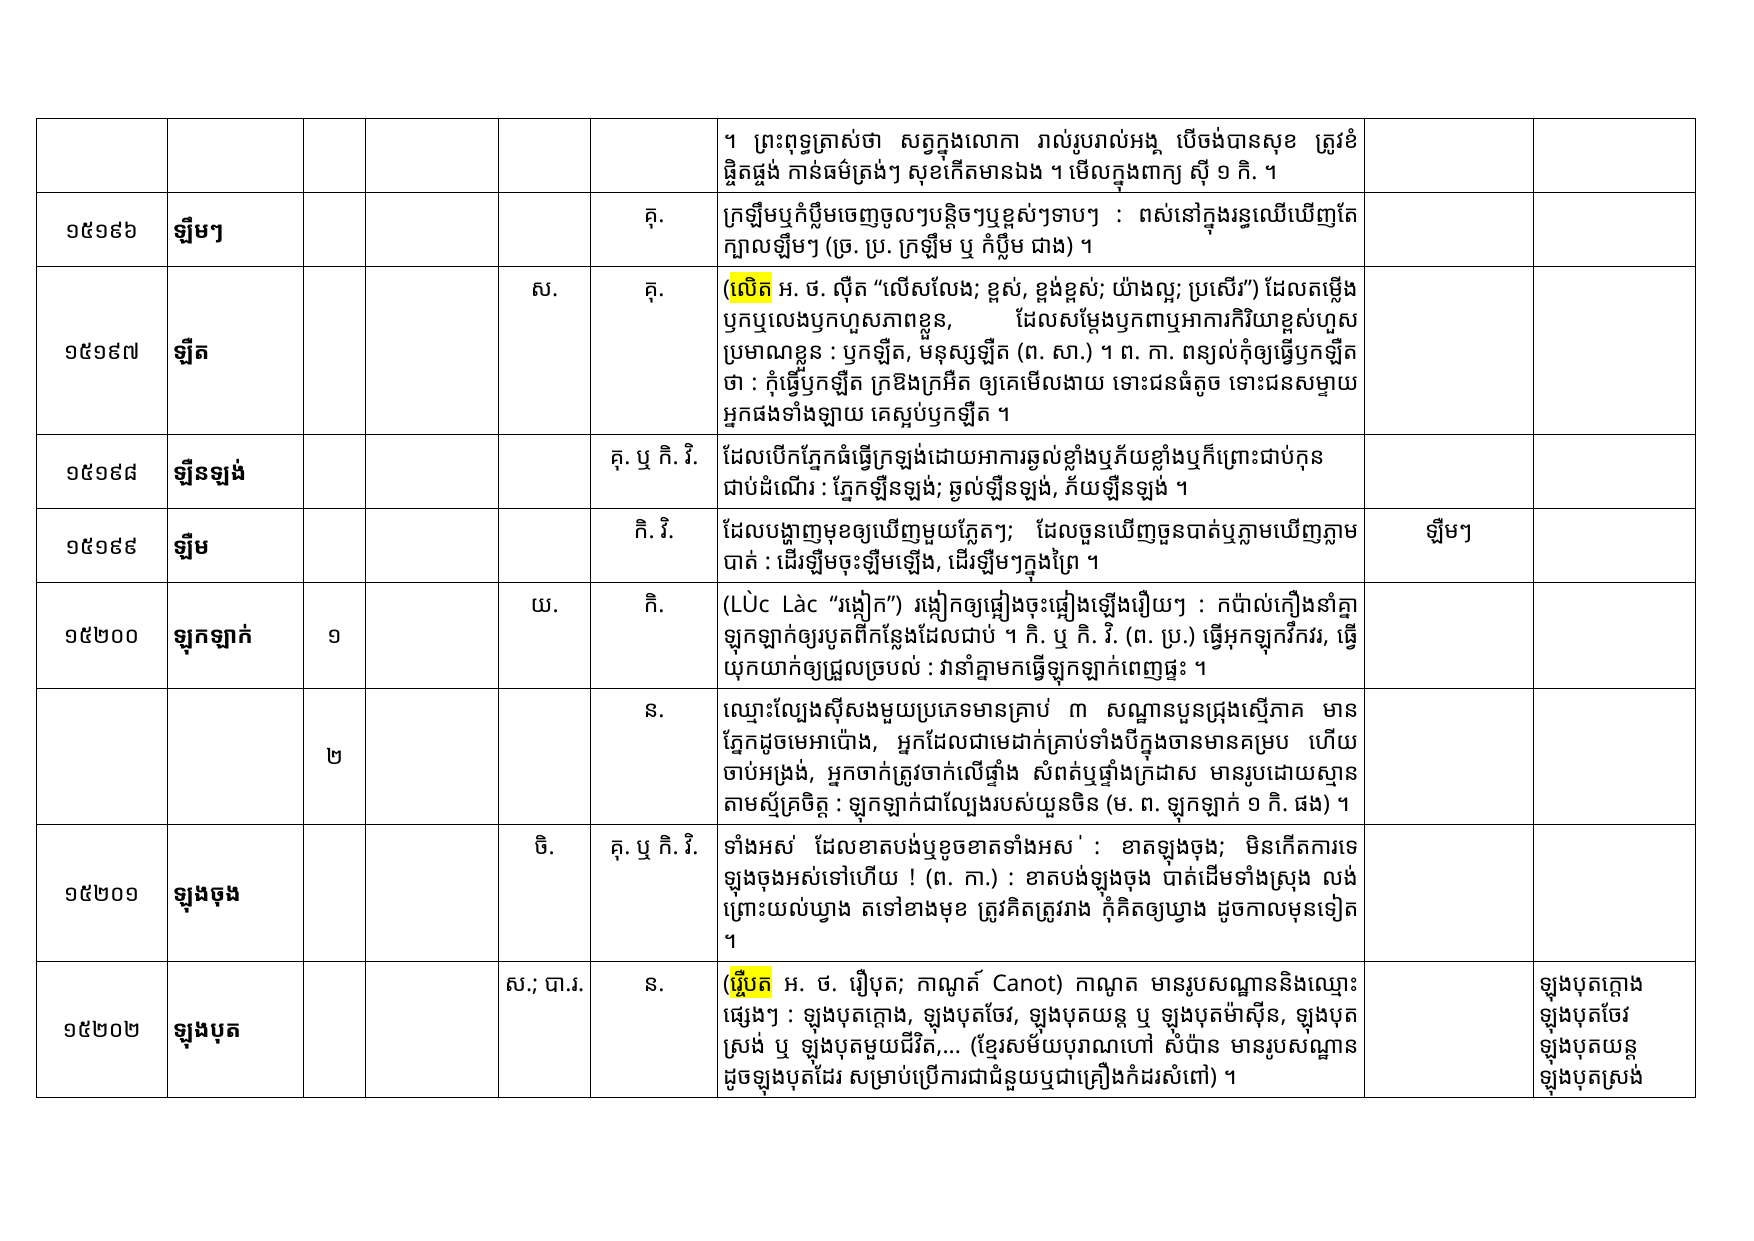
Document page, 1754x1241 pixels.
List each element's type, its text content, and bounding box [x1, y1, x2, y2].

table_cell [366, 962, 498, 1097]
table_cell [1534, 509, 1695, 582]
table_cell ឡឹម​ៗ [168, 193, 303, 266]
table_cell ន. [591, 962, 717, 1097]
table_cell [1534, 267, 1695, 434]
table_cell [1534, 119, 1695, 192]
table_cell [499, 435, 590, 508]
table_cell [366, 689, 498, 824]
table_cell [591, 119, 717, 192]
table_cell ឡឺត [168, 267, 303, 434]
table_cell ទាំងអស់ ដែល​ខាត​បង់​ឬ​ខូច​ខាត​ទាំងអស់ : ខាត​ឡុងចុង; មិន​កើត​ការ​ទេ​ឡុងចុង​អស់​ទៅ​ហើយ ! (ព. កា.) : ខាត​បង់​ឡុងចុង បាត់​ដើម​ទាំង​ស្រុង លង់​ព្រោះ​យល់​ឃ្វាង ត​ទៅ​ខាង​មុខ ត្រូវ​គិត​ត្រូវ​រាង កុំ​គិត​ឲ្យ​ឃ្វាង ដូច​កាល​មុន​ទៀត ។ [718, 825, 1364, 961]
table_cell ឡុងចុង [168, 825, 303, 961]
table_cell [366, 435, 498, 508]
table_cell ឡុកឡាក់ [168, 583, 303, 687]
table_cell យ. [499, 583, 590, 687]
table_cell [304, 825, 365, 961]
table_cell [366, 825, 498, 961]
table_cell [1534, 193, 1695, 266]
table_cell គុ. ឬ កិ. វិ. [591, 435, 717, 508]
table_cell [366, 583, 498, 687]
table_cell ១៥១៩៨ [37, 435, 167, 508]
table_cell ស. [499, 267, 590, 434]
table_cell [37, 119, 167, 192]
table_cell លួច​កិប​បន្លំ​លាក់​ទុក​ខ្លះ, កិប​បំបាត់​យក​ខ្លះ : ឡឹប​ប្រាក់​រាជការ, ឡឹប​ប្រាក់​ពន្ធ និយាយ​ថា ស៊ី​ឡឹប ក៏​បាន (ព. កា.) : កុំ​ប្រើ​កល​ឡឹប លៃលក​កាញ់​កិប បំបាត់​បំបែរ យើង​កើត​ជា​មនុស្ស ស្រី​ប្រុស​ជាតិ​ខ្មែរ ដឹង​ខុស​ត្រូវ​ដែរ ត្រូវ​កាន់​ទៀង​ត្រង់ ។ ព្រះ​ពុទ្ធ​ត្រាស់​ថា សត្វ​ក្នុង​លោកា រាល់​រូប​រាល់​អង្គ បើ​ចង់​បាន​សុខ ត្រូវ​ខំ​ផ្ចិតផ្ចង់ កាន់​ធម៌​ត្រង់​ៗ សុខ​កើត​មាន​ឯង ។ មើល​ក្នុង​ពាក្យ ស៊ី ១ កិ. ។ [718, 119, 1364, 192]
table_cell [1365, 119, 1533, 192]
table_cell [1365, 267, 1533, 434]
table_cell [1534, 583, 1695, 687]
table_cell [1534, 825, 1695, 961]
table_cell [304, 119, 365, 192]
table_cell (រ្ចេឺបត អ. ថ. រឿបុត; កាណូត៍ Canot) កាណូត មាន​រូប​សណ្ឋាន​និង​ឈ្មោះ​ផ្សេង​ៗ : ឡុងបុត​ក្ដោង, ឡុងបុត​ចែវ, ឡុងបុត​យន្ត ឬ ឡុងបុត​ម៉ាស៊ីន, ឡុងបុត​ស្រង់ ឬ ឡុងបុត​មួយ​ជីវិត,... (ខ្មែរ​សម័យ​បុរាណ​ហៅ សំប៉ាន មាន​រូប​សណ្ឋាន​ដូច​ឡុងបុត​ដែរ សម្រាប់​ប្រើ​ការ​ជា​ជំនួយ​ឬ​ជា​គ្រឿង​កំដរ​សំពៅ) ។ [718, 962, 1364, 1097]
table_cell [304, 193, 365, 266]
table_cell ១៥២០០ [37, 583, 167, 687]
table_cell គុ. ឬ កិ. វិ. [591, 825, 717, 961]
table_cell ១៥២០១ [37, 825, 167, 961]
table_cell [168, 119, 303, 192]
table_cell ដែល​បើក​ភ្នែក​ធំ​ធ្វើ​ក្រឡង់​ដោយ​អាការ​ឆ្ងល់​ខ្លាំង​ឬ​ភ័យ​ខ្លាំង​ឬ​ក៏​ព្រោះ​ជាប់​កុន​ជាប់​ដំណើរ : ភ្នែក​ឡឺនឡង់; ឆ្ងល់​ឡឺនឡង់, ភ័យ​ឡឺនឡង់ ។ [718, 435, 1364, 508]
table_cell [1365, 583, 1533, 687]
table_cell [168, 689, 303, 824]
table_cell គុ. [591, 193, 717, 266]
table_cell ឡុងបុត​ក្ដោង ឡុងបុត​ចែវ ឡុងបុត​យន្ត ឡុងបុត​ស្រង់ [1534, 962, 1695, 1097]
table_cell [499, 193, 590, 266]
table_cell [1534, 435, 1695, 508]
table_cell ឡឺនឡង់ [168, 435, 303, 508]
table_cell [304, 267, 365, 434]
table_cell ១៥១៩៦ [37, 193, 167, 266]
table_cell ដែល​បង្ហាញ​មុខ​ឲ្យ​ឃើញ​មួយ​ភ្លែត​ៗ; ដែល​ចួន​ឃើញ​ចួន​បាត់​ឬ​ភ្លាម​ឃើញ​ភ្លាម​បាត់ : ដើរ​ឡឺម​ចុះ​ឡឺម​ឡើង, ដើរ​ឡឺម​ៗ​ក្នុង​ព្រៃ ។ [718, 509, 1364, 582]
table_cell [499, 119, 590, 192]
table_cell កិ. វិ. [591, 509, 717, 582]
table_cell ១៥១៩៧ [37, 267, 167, 434]
table_cell [304, 435, 365, 508]
table_cell [304, 509, 365, 582]
table_cell ១ [304, 583, 365, 687]
table_cell [1534, 689, 1695, 824]
table_cell ឈ្មោះ​ល្បែង​ស៊ី​សង​មួយ​ប្រភេទ​មាន​គ្រាប់ ៣ សណ្ឋាន​បួន​ជ្រុង​ស្មើ​ភាគ មាន​ភ្នែក​ដូច​មេ​អាប៉ោង, អ្នក​ដែល​ជា​មេ​ដាក់​គ្រាប់​ទាំង​បី​ក្នុង​ចាន​មាន​គម្រប ហើយ​ចាប់​អង្រង់, អ្នក​ចាក់​ត្រូវ​ចាក់​លើ​ផ្ទាំង សំពត់​ឬ​ផ្ទាំង​ក្រដាស មាន​រូប​ដោយ​ស្មាន​តាម​ស្ម័គ្រ​ចិត្ត : ឡុកឡាក់​ជា​ល្បែង​របស់​យួន​ចិន (ម. ព. ឡុកឡាក់ ១ កិ. ផង) ។ [718, 689, 1364, 824]
table_cell [1365, 825, 1533, 961]
table_cell [37, 689, 167, 824]
table_cell (លេិត អ. ថ. ល៉ឺត “លើសលែង; ខ្ពស់, ខ្ពង់ខ្ពស់; យ៉ាង​ល្អ; ប្រសើរ”) ដែល​តម្លើង​ឫក​ឬ​លេង​ឫក​ហួស​ភាព​ខ្លួន, ដែល​សម្តែង​ឫកពា​ឬ​អាការ​កិរិយា​ខ្ពស់​ហួស​ប្រមាណ​ខ្លួន : ឫក​ឡឺត, មនុស្ស​ឡឺត (ព. សា.) ។ ព. កា. ពន្យល់​កុំ​ឲ្យ​ធ្វើ​ឫក​ឡឺត​ថា : កុំ​ធ្វើ​ឫក​ឡឺត ក្រឱងក្រអឺត ឲ្យ​គេ​មើល​ងាយ ទោះ​ជន​ធំ​តូច ទោះ​ជន​សម្ទាយ អ្នក​ផង​ទាំង​ឡាយ គេ​ស្អប់​ឫក​ឡឺត ។ [718, 267, 1364, 434]
table_cell គុ. [591, 267, 717, 434]
table_cell ន. [591, 689, 717, 824]
table_cell ឡុងបុត [168, 962, 303, 1097]
table_cell [366, 267, 498, 434]
table_cell [366, 509, 498, 582]
table_cell ឡឺម​ៗ [1365, 509, 1533, 582]
table_cell [499, 509, 590, 582]
table_cell [304, 962, 365, 1097]
table_cell កិ. [591, 583, 717, 687]
table_cell ក្រឡឹម​ឬ​កំប្លឹម​ចេញ​ចូល​ៗ​បន្តិច​ៗ​ឬ​ខ្ពស់​ៗ​ទាប​ៗ : ពស់​នៅ​ក្នុង​រន្ធ​ឈើ​ឃើញ​តែ​ក្បាល​ឡឹម​ៗ (ច្រ. ប្រ. ក្រឡឹម ឬ កំប្លឹម ជាង) ។ [718, 193, 1364, 266]
table_cell ឡឺម [168, 509, 303, 582]
table_cell ស.; បា.រ. [499, 962, 590, 1097]
table_cell [1365, 689, 1533, 824]
table_cell [499, 689, 590, 824]
table_cell [366, 119, 498, 192]
table_cell ១៥១៩៩ [37, 509, 167, 582]
table_cell [1365, 962, 1533, 1097]
table_cell [1365, 435, 1533, 508]
table_cell [1365, 193, 1533, 266]
table_cell ២ [304, 689, 365, 824]
table_cell (LÙc Làc “រង្កៀក”) រង្កៀក​ឲ្យ​ផ្អៀង​ចុះ​ផ្អៀង​ឡើង​រឿយ​ៗ : កប៉ាល់​កឿង​នាំ​គ្នា​ឡុកឡាក់​ឲ្យ​របូត​ពី​កន្លែង​ដែល​ជាប់ ។ កិ. ឬ កិ. វិ. (ព. ប្រ.) ធ្វើ​អុកឡុក​វឹកវរ, ធ្វើ​យុកយាក់​ឲ្យ​ជ្រួល​ច្របល់ : វា​នាំ​គ្នា​មក​ធ្វើ​ឡុកឡាក់​ពេញ​ផ្ទះ ។ [718, 583, 1364, 687]
table_cell [366, 193, 498, 266]
table_cell ១៥២០២ [37, 962, 167, 1097]
table_cell ចិ. [499, 825, 590, 961]
